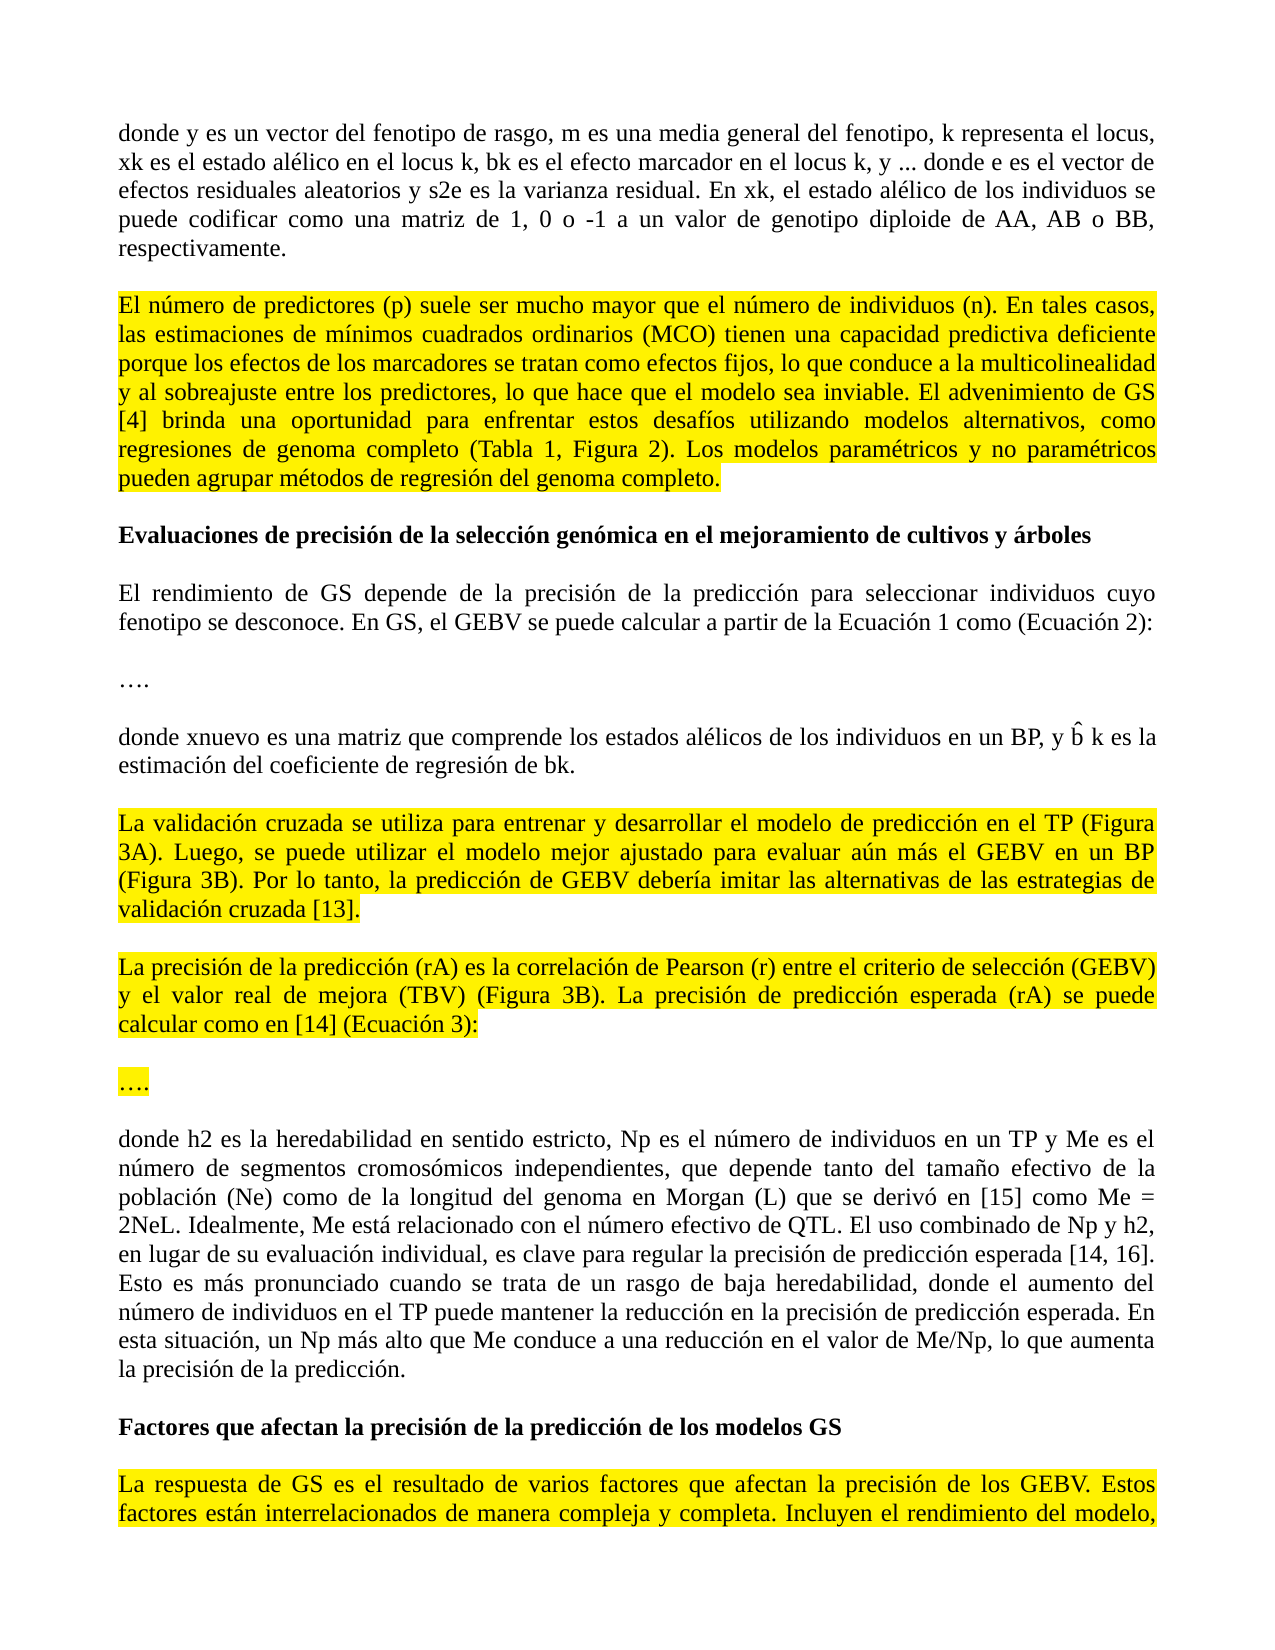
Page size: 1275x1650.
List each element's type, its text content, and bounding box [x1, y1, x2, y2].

text La respuesta de GS es el resultado de varios factores que afectan la precisión de los GEBV. Estos factores están interrelacionados de manera compleja y completa. Incluyen el rendimiento del modelo, [118, 1469, 1157, 1527]
text La precisión de la predicción (rA) es la correlación de Pearson (r) entre el criterio de selección (GEBV) y el valor real de mejora (TBV) (Figura 3B). La precisión de predicción esperada (rA) se puede calcular como en [14] (Ecuación 3): [118, 952, 1157, 1038]
text El rendimiento de GS depende de la precisión de la predicción para seleccionar individuos cuyo fenotipo se desconoce. En GS, el GEBV se puede calcular a partir de la Ecuación 1 como (Ecuación 2): [118, 578, 1157, 636]
text …. [118, 1067, 1157, 1096]
text donde y es un vector del fenotipo de rasgo, m es una media general del fenotipo, k representa el locus, xk es el estado alélico en el locus k, bk es el efecto marcador en el locus k, y ... donde e es el vector de efectos residuales aleatorios y s2e es la varianza residual. En xk, el estado alélico de los individuos se puede codificar como una matriz de 1, 0 o -1 a un valor de genotipo diploide de AA, AB o BB, respectivamente. [118, 118, 1157, 262]
text El número de predictores (p) suele ser mucho mayor que el número de individuos (n). En tales casos, las estimaciones de mínimos cuadrados ordinarios (MCO) tienen una capacidad predictiva deficiente porque los efectos de los marcadores se tratan como efectos fijos, lo que conduce a la multicolinealidad y al sobreajuste entre los predictores, lo que hace que el modelo sea inviable. El advenimiento de GS [4] brinda una oportunidad para enfrentar estos desafíos utilizando modelos alternativos, como regresiones de genoma completo (Tabla 1, Figura 2). Los modelos paramétricos y no paramétricos pueden agrupar métodos de regresión del genoma completo. [118, 291, 1157, 492]
text La validación cruzada se utiliza para entrenar y desarrollar el modelo de predicción en el TP (Figura 3A). Luego, se puede utilizar el modelo mejor ajustado para evaluar aún más el GEBV en un BP (Figura 3B). Por lo tanto, la predicción de GEBV debería imitar las alternativas de las estrategias de validación cruzada [13]. [118, 808, 1157, 923]
text donde h2 es la heredabilidad en sentido estricto, Np es el número de individuos en un TP y Me es el número de segmentos cromosómicos independientes, que depende tanto del tamaño efectivo de la población (Ne) como de la longitud del genoma en Morgan (L) que se derivó en [15] como Me = 2NeL. Idealmente, Me está relacionado con el número efectivo de QTL. El uso combinado de Np y h2, en lugar de su evaluación individual, es clave para regular la precisión de predicción esperada [14, 16]. Esto es más pronunciado cuando se trata de un rasgo de baja heredabilidad, donde el aumento del número de individuos en el TP puede mantener la reducción en la precisión de predicción esperada. En esta situación, un Np más alto que Me conduce a una reducción en el valor de Me/Np, lo que aumenta la precisión de la predicción. [118, 1124, 1157, 1383]
text donde xnuevo es una matriz que comprende los estados alélicos de los individuos en un BP, y b̂ k es la estimación del coeficiente de regresión de bk. [118, 722, 1157, 779]
text Factores que afectan la precisión de la predicción de los modelos GS [118, 1412, 1157, 1441]
text …. [118, 664, 1157, 693]
text Evaluaciones de precisión de la selección genómica en el mejoramiento de cultivos y árboles [118, 521, 1157, 549]
